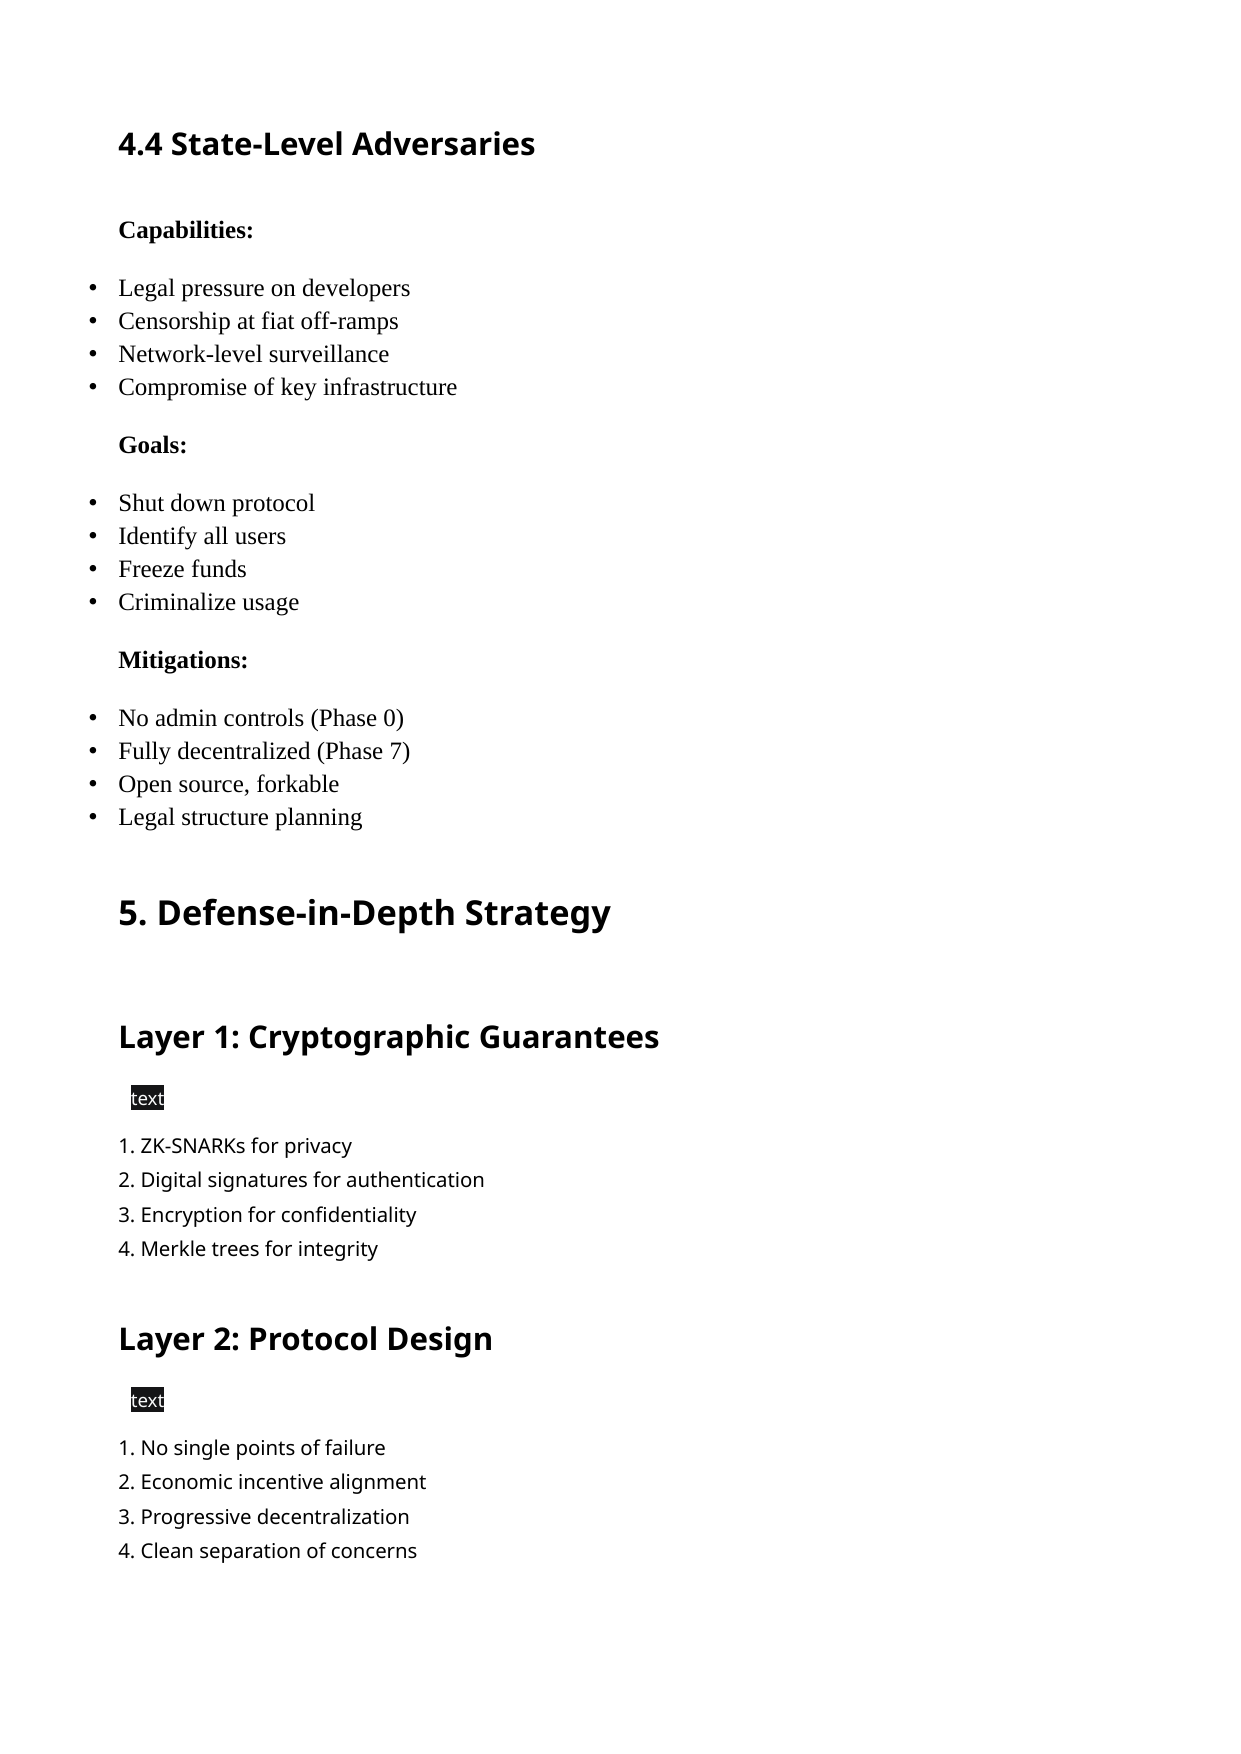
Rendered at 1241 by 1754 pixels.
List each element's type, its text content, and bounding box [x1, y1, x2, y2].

text Goals: [118, 430, 1122, 459]
text Capabilities: [118, 215, 1122, 244]
text 3. Encryption for confidentiality [118, 1194, 1122, 1228]
list No admin controls (Phase 0) [118, 703, 1122, 732]
text 1. ZK-SNARKs for privacy [118, 1125, 1122, 1159]
list Network-level surveillance [118, 339, 1122, 368]
text 4. Merkle trees for integrity [118, 1228, 1122, 1262]
subtitle 4.4 State-Level Adversaries [118, 118, 1122, 165]
subtitle Layer 2: Protocol Design [118, 1312, 1122, 1359]
list Open source, forkable [118, 769, 1122, 798]
subtitle Layer 1: Cryptographic Guarantees [118, 1010, 1122, 1057]
list Censorship at fiat off-ramps [118, 306, 1122, 335]
text 4. Clean separation of concerns [118, 1530, 1122, 1564]
text text [131, 1082, 1122, 1110]
text 2. Digital signatures for authentication [118, 1159, 1122, 1194]
text 3. Progressive decentralization [118, 1496, 1122, 1530]
list Shut down protocol [118, 488, 1122, 517]
list Fully decentralized (Phase 7) [118, 736, 1122, 765]
text Mitigations: [118, 645, 1122, 674]
list Legal structure planning [118, 802, 1122, 831]
list Identify all users [118, 521, 1122, 550]
subtitle 5. Defense-in-Depth Strategy [118, 885, 1122, 935]
list Compromise of key infrastructure [118, 372, 1122, 401]
text 1. No single points of failure [118, 1427, 1122, 1461]
text 2. Economic incentive alignment [118, 1461, 1122, 1496]
list Criminalize usage [118, 587, 1122, 616]
list Freeze funds [118, 554, 1122, 583]
text text [131, 1384, 1122, 1412]
list Legal pressure on developers [118, 273, 1122, 302]
